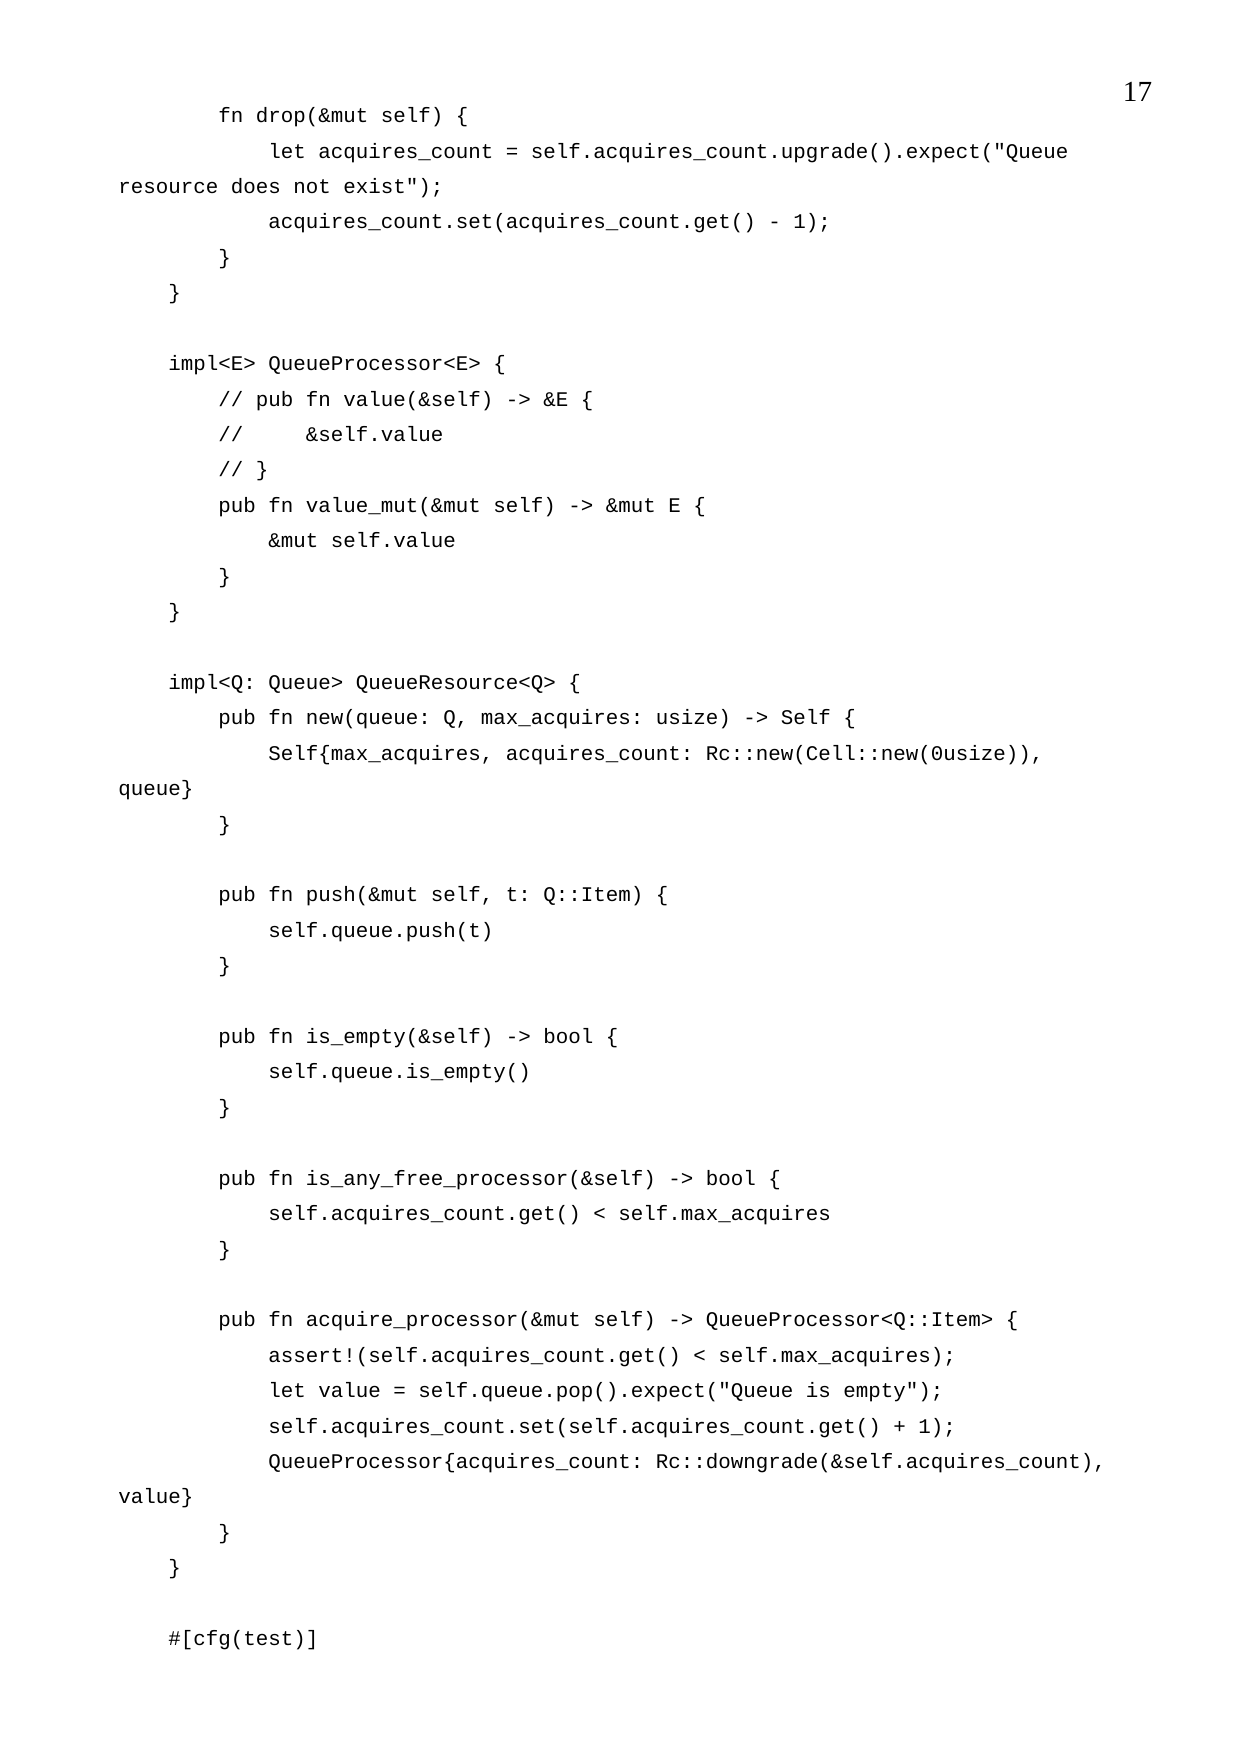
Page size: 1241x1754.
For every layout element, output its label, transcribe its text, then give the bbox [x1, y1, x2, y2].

text } [118, 601, 1122, 625]
text pub fn value_mut(&mut self) -> &mut E { [118, 495, 1122, 518]
text fn drop(&mut self) { [118, 105, 1122, 129]
text // pub fn value(&self) -> &E { [118, 388, 1122, 412]
text self.acquires_count.set(self.acquires_count.get() + 1); [118, 1416, 1122, 1439]
text } [118, 1557, 1122, 1581]
text impl<E> QueueProcessor<E> { [118, 353, 1122, 377]
text } [118, 247, 1122, 271]
text } [118, 813, 1122, 837]
text self.queue.is_empty() [118, 1061, 1122, 1085]
text } [118, 955, 1122, 979]
text } [118, 1238, 1122, 1262]
text acquires_count.set(acquires_count.get() - 1); [118, 211, 1122, 235]
text self.queue.push(t) [118, 920, 1122, 943]
text pub fn is_empty(&self) -> bool { [118, 1026, 1122, 1050]
text pub fn push(&mut self, t: Q::Item) { [118, 884, 1122, 908]
text let value = self.queue.pop().expect("Queue is empty"); [118, 1380, 1122, 1404]
text impl<Q: Queue> QueueResource<Q> { [118, 672, 1122, 696]
text } [118, 1522, 1122, 1546]
text QueueProcessor{acquires_count: Rc::downgrade(&self.acquires_count), value} [118, 1451, 1122, 1510]
text } [118, 282, 1122, 306]
text // } [118, 459, 1122, 483]
text Self{max_acquires, acquires_count: Rc::new(Cell::new(0usize)), queue} [118, 743, 1122, 802]
text assert!(self.acquires_count.get() < self.max_acquires); [118, 1345, 1122, 1368]
text } [118, 1097, 1122, 1121]
text &mut self.value [118, 530, 1122, 554]
text pub fn acquire_processor(&mut self) -> QueueProcessor<Q::Item> { [118, 1309, 1122, 1333]
text } [118, 566, 1122, 589]
text // &self.value [118, 424, 1122, 448]
text let acquires_count = self.acquires_count.upgrade().expect("Queue resource does not exist"); [118, 141, 1122, 200]
text pub fn new(queue: Q, max_acquires: usize) -> Self { [118, 707, 1122, 731]
text #[cfg(test)] [118, 1628, 1122, 1652]
text self.acquires_count.get() < self.max_acquires [118, 1203, 1122, 1227]
text pub fn is_any_free_processor(&self) -> bool { [118, 1168, 1122, 1191]
